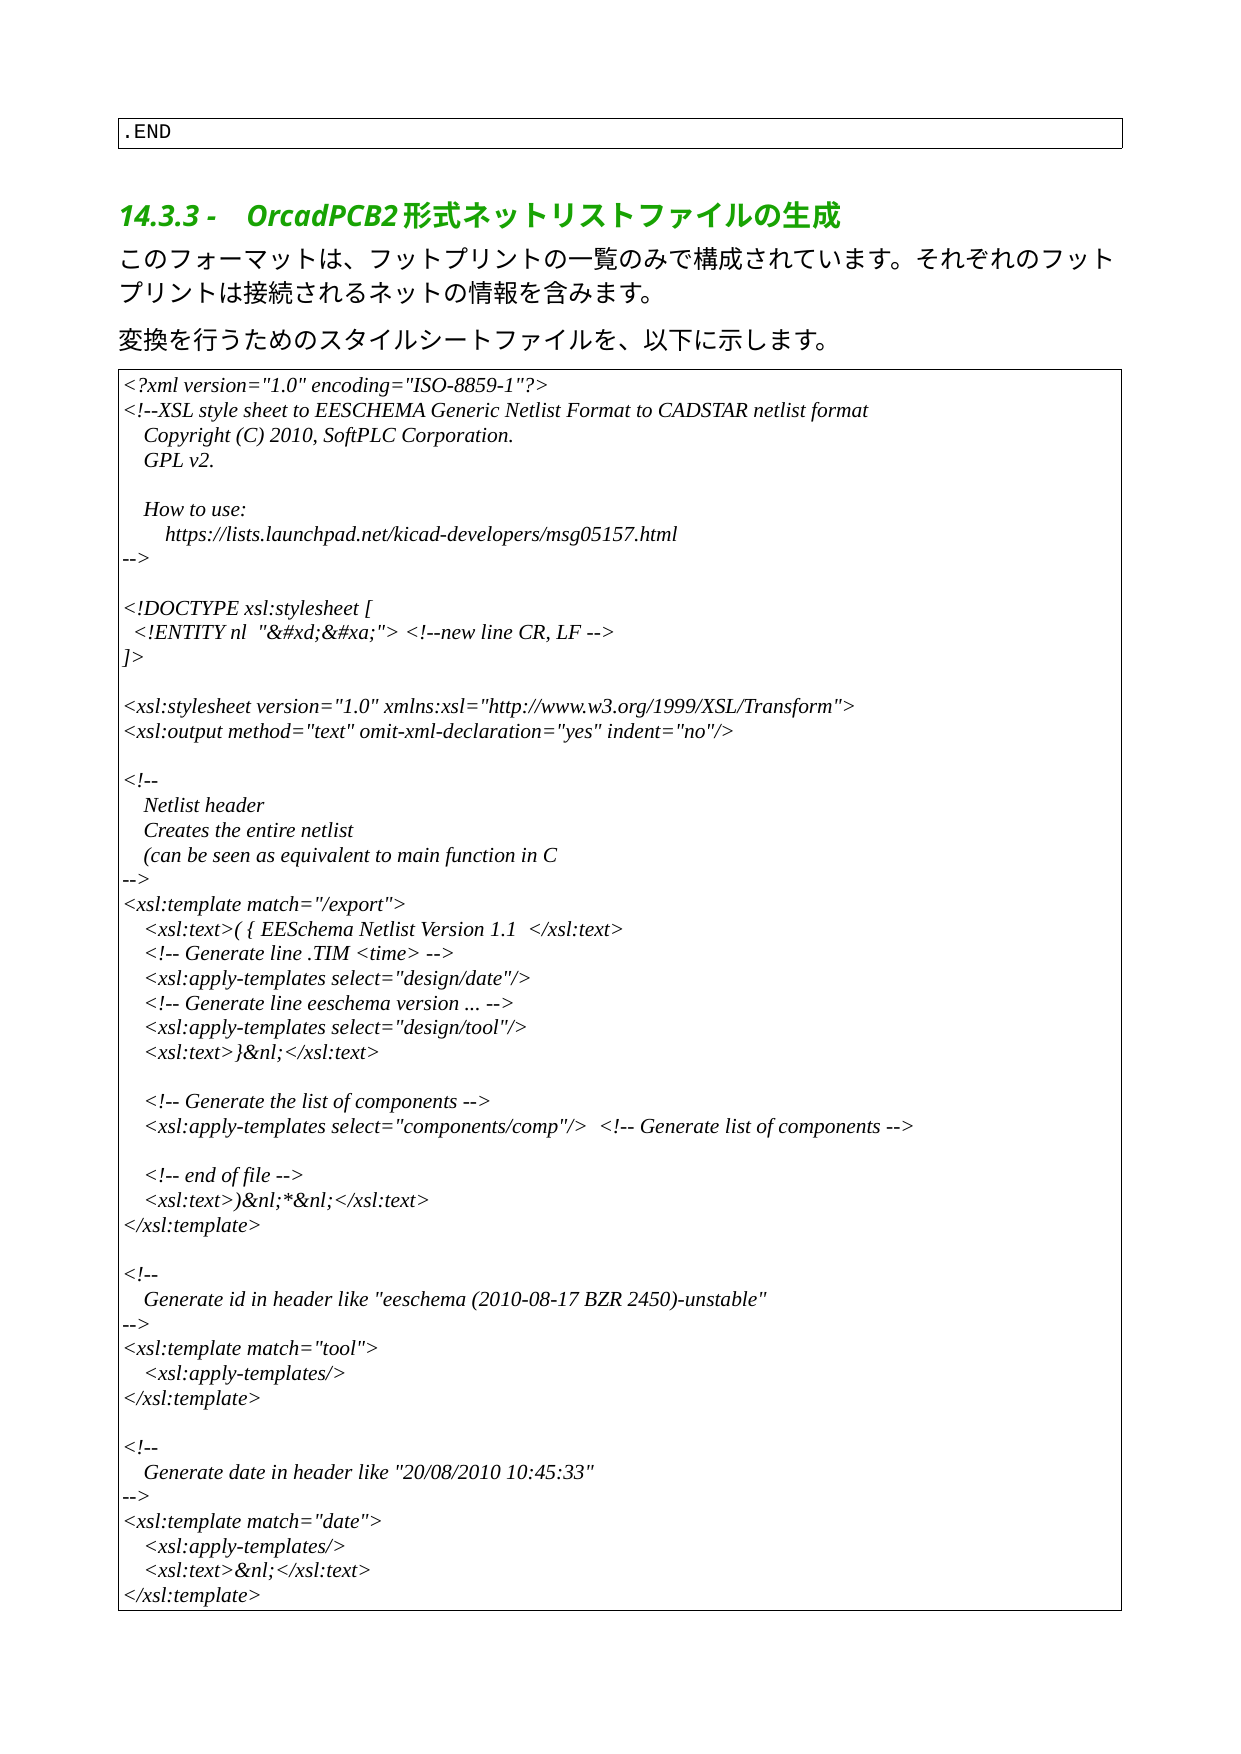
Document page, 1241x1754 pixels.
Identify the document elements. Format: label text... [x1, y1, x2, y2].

text <!-- [119, 1258, 1121, 1282]
text <xsl:text>( { EESchema Netlist Version 1.1 </xsl:text> [119, 912, 1121, 937]
text Generate date in header like "20/08/2010 10:45:33" [119, 1455, 1121, 1480]
text <!-- Generate the list of components --> [119, 1085, 1121, 1109]
text <xsl:apply-templates/> [119, 1356, 1121, 1381]
text <xsl:output method="text" omit-xml-declaration="yes" indent="no"/> [119, 714, 1121, 743]
text </xsl:template> [119, 1578, 1121, 1610]
text <xsl:apply-templates/> [119, 1529, 1121, 1554]
text 変換を行うためのスタイルシートファイルを、以下に示します。 [118, 322, 1122, 356]
text <!-- Generate line eeschema version ... --> [119, 986, 1121, 1011]
text <xsl:text>)&nl;*&nl;</xsl:text> [119, 1183, 1121, 1208]
text <xsl:apply-templates select="components/comp"/> <!-- Generate list of components --> [119, 1109, 1121, 1138]
text <!ENTITY nl "&#xd;&#xa;"> <!--new line CR, LF --> [119, 616, 1121, 640]
text Copyright (C) 2010, SoftPLC Corporation. [119, 418, 1121, 443]
text <!-- end of file --> [119, 1159, 1121, 1183]
text <!--XSL style sheet to EESCHEMA Generic Netlist Format to CADSTAR netlist format [119, 393, 1121, 418]
text <xsl:text>}&nl;</xsl:text> [119, 1035, 1121, 1064]
text <xsl:apply-templates select="design/date"/> [119, 961, 1121, 986]
text (can be seen as equivalent to main function in C [119, 838, 1121, 863]
text How to use: [119, 492, 1121, 517]
text <!DOCTYPE xsl:stylesheet [ [119, 591, 1121, 616]
text <xsl:apply-templates select="design/tool"/> [119, 1011, 1121, 1035]
text <xsl:stylesheet version="1.0" xmlns:xsl="http://www.w3.org/1999/XSL/Transform"> [119, 690, 1121, 714]
text <xsl:template match="/export"> [119, 887, 1121, 912]
text <xsl:template match="tool"> [119, 1332, 1121, 1356]
subtitle OrcadPCB2形式ネットリストファイルの生成 [118, 196, 1122, 235]
text <!-- [119, 764, 1121, 788]
text https://lists.launchpad.net/kicad-developers/msg05157.html [119, 517, 1121, 542]
text GPL v2. [119, 443, 1121, 472]
text このフォーマットは、フットプリントの一覧のみで構成されています。それぞれのフットプリントは接続されるネットの情報を含みます。 [118, 242, 1122, 310]
text --> [119, 863, 1121, 887]
text --> [119, 542, 1121, 570]
text ]> [119, 640, 1121, 669]
text <!-- Generate line .TIM <time> --> [119, 937, 1121, 961]
text .END [119, 119, 1122, 148]
text <xsl:text>&nl;</xsl:text> [119, 1554, 1121, 1578]
text Netlist header [119, 788, 1121, 813]
text Generate id in header like "eeschema (2010-08-17 BZR 2450)-unstable" [119, 1282, 1121, 1307]
text </xsl:template> [119, 1381, 1121, 1410]
text <?xml version="1.0" encoding="ISO-8859-1"?> [119, 370, 1121, 393]
text --> [119, 1480, 1121, 1504]
text <!-- [119, 1430, 1121, 1455]
text Creates the entire netlist [119, 813, 1121, 838]
text --> [119, 1307, 1121, 1332]
text </xsl:template> [119, 1208, 1121, 1237]
text <xsl:template match="date"> [119, 1504, 1121, 1529]
